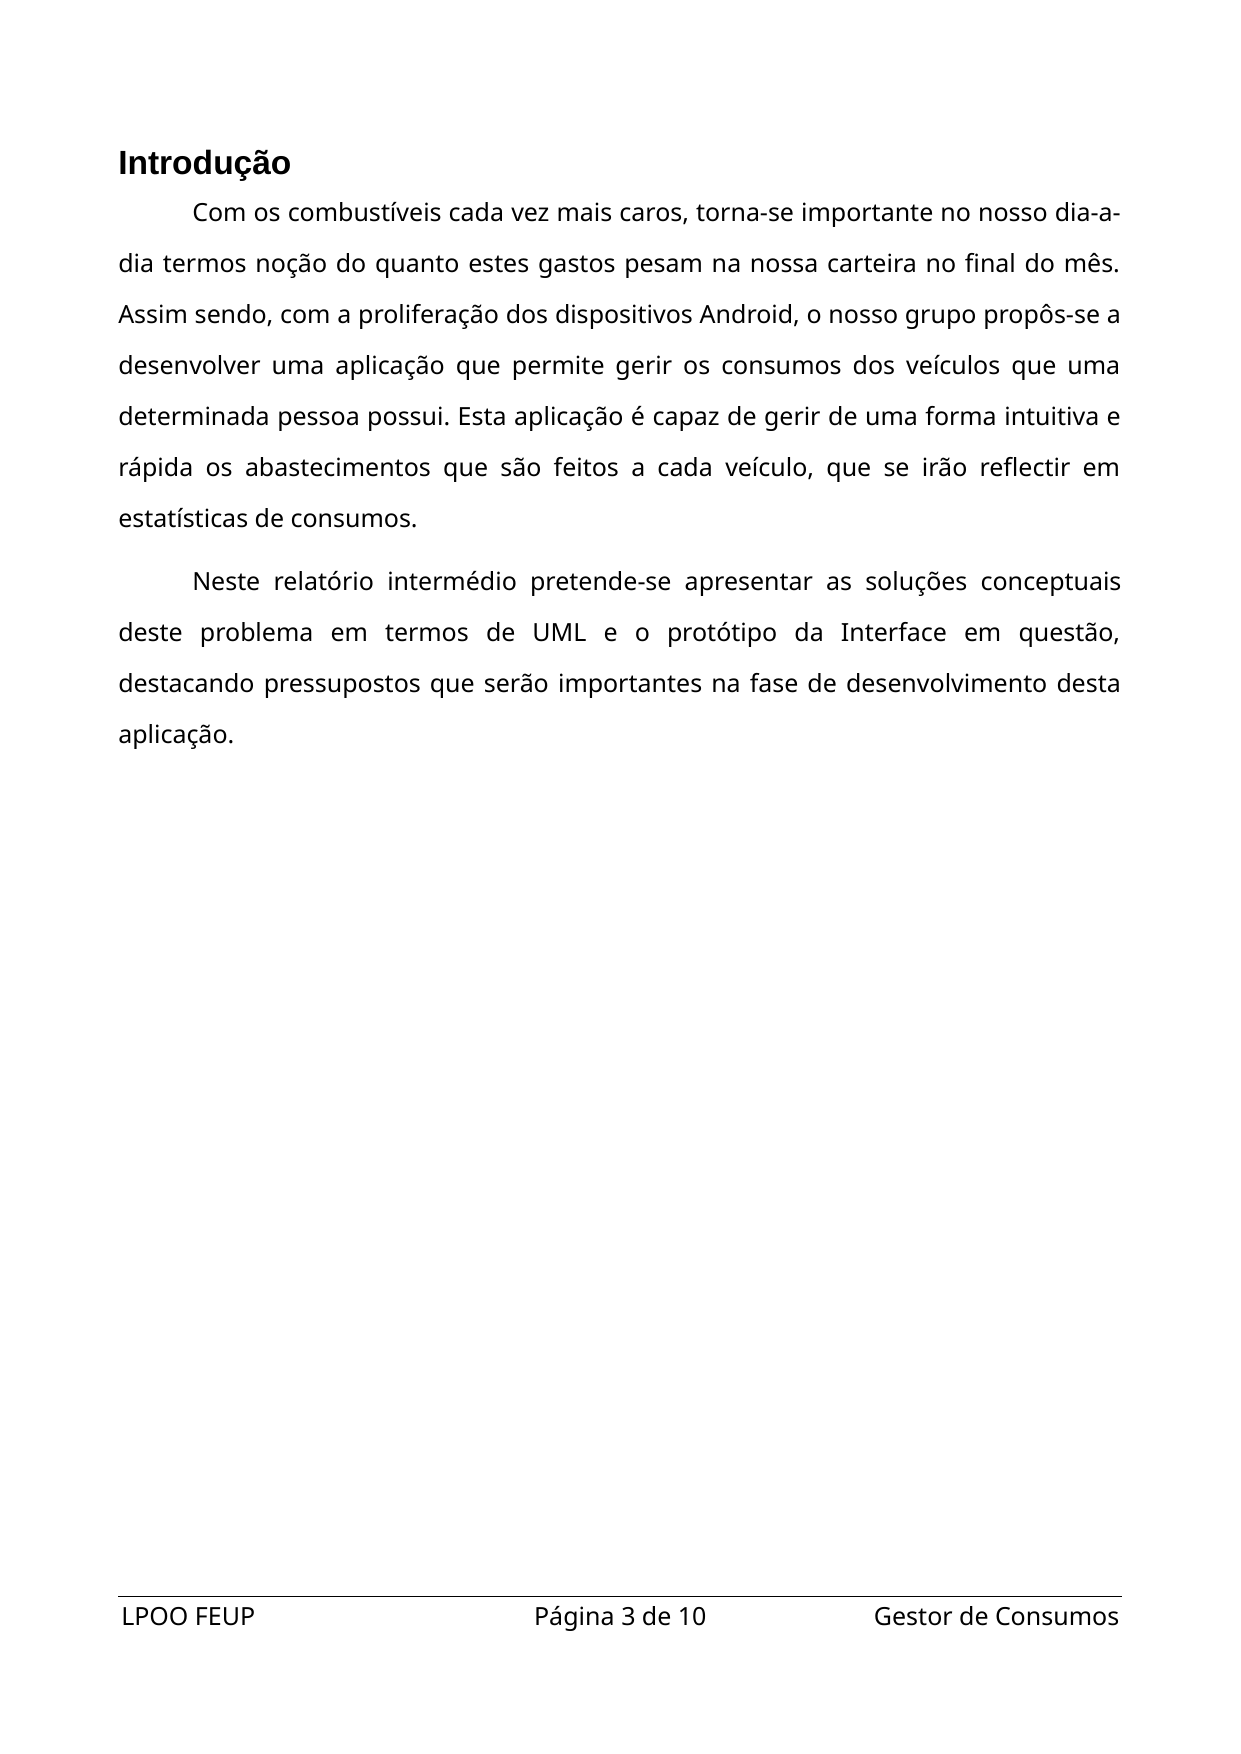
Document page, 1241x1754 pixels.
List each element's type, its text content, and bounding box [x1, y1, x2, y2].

text Com os combustíveis cada vez mais caros, torna-se importante no nosso dia-a-dia termos noção do quanto estes gastos pesam na nossa carteira no final do mês. Assim sendo, com a proliferação dos dispositivos Android, o nosso grupo propôs-se a desenvolver uma aplicação que permite gerir os consumos dos veículos que uma determinada pessoa possui. Esta aplicação é capaz de gerir de uma forma intuitiva e rápida os abastecimentos que são feitos a cada veículo, que se irão reflectir em estatísticas de consumos. [118, 194, 1122, 534]
subtitle Introdução [118, 143, 1122, 182]
text Neste relatório intermédio pretende-se apresentar as soluções conceptuais deste problema em termos de UML e o protótipo da Interface em questão, destacando pressupostos que serão importantes na fase de desenvolvimento desta aplicação. [118, 564, 1122, 751]
